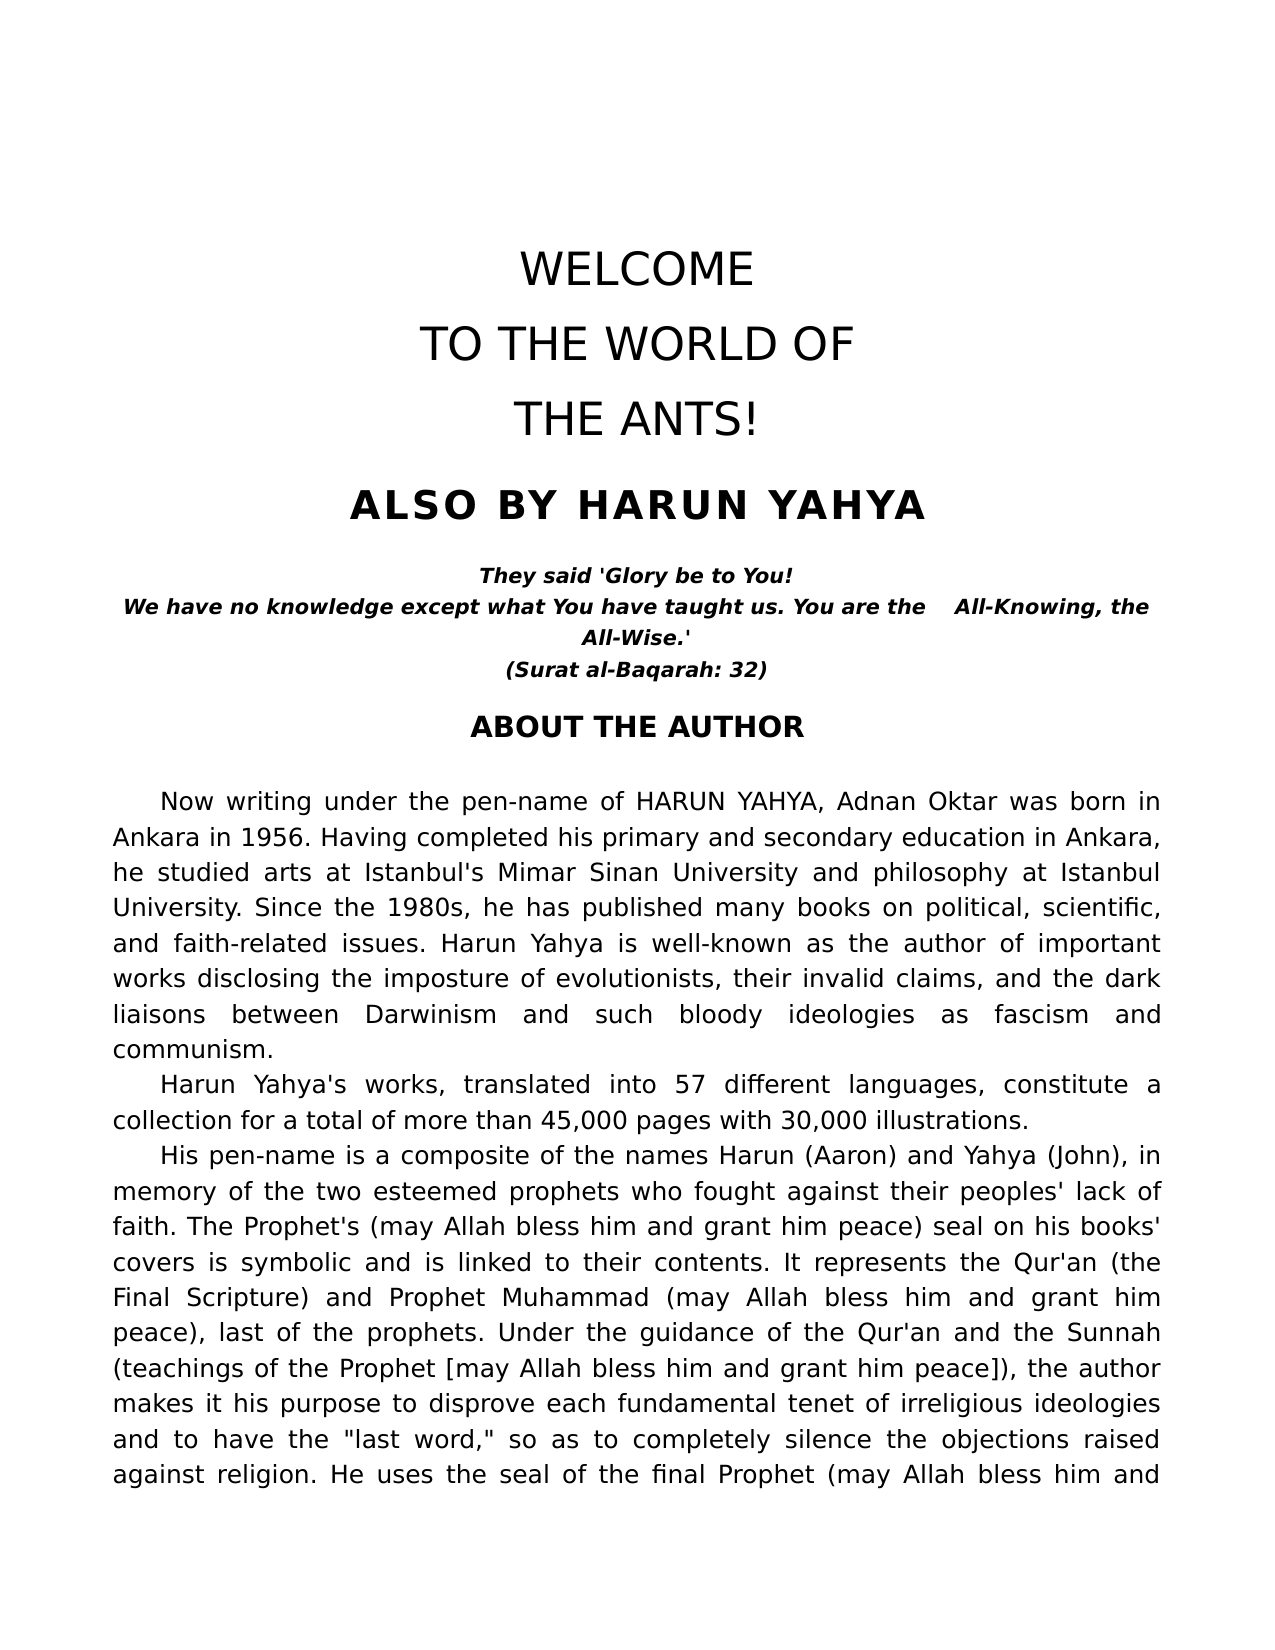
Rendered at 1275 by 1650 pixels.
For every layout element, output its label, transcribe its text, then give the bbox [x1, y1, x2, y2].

text About The Author [112, 716, 1162, 743]
text Harun Yahya's works, translated into 57 different languages, constitute a collection for a total of more than 45,000 pages with 30,000 illustrations. [112, 1066, 1162, 1136]
text ALSO BY HARUN YAHYA [112, 483, 1162, 529]
text They said 'Glory be to You! [112, 558, 1162, 589]
text We have no knowledge except what You have taught us. You are the All-Knowing, the All-Wise.' [112, 589, 1162, 652]
text Now writing under the pen-name of HARUN YAHYA, Adnan Oktar was born in Ankara in 1956. Having completed his primary and secondary education in Ankara, he studied arts at Istanbul's Mimar Sinan University and philosophy at Istanbul University. Since the 1980s, he has published many books on political, scientific, and faith-related issues. Harun Yahya is well-known as the author of important works disclosing the imposture of evolutionists, their invalid claims, and the dark liaisons between Darwinism and such bloody ideologies as fascism and communism. [112, 782, 1162, 1066]
text WELCOME [112, 225, 1162, 300]
text TO THE WORLD OF [112, 300, 1162, 375]
text His pen-name is a composite of the names Harun (Aaron) and Yahya (John), in memory of the two esteemed prophets who fought against their peoples' lack of faith. The Prophet's (may Allah bless him and grant him peace) seal on his books' covers is symbolic and is linked to their contents. It represents the Qur'an (the Final Scripture) and Prophet Muhammad (may Allah bless him and grant him peace), last of the prophets. Under the guidance of the Qur'an and the Sunnah (teachings of the Prophet [may Allah bless him and grant him peace]), the author makes it his purpose to disprove each fundamental tenet of irreligious ideologies and to have the "last word," so as to completely silence the objections raised against religion. He uses the seal of the final Prophet (may Allah bless him and [112, 1136, 1162, 1491]
text THE ANTS! [112, 375, 1162, 450]
text (Surat al-Baqarah: 32) [112, 652, 1162, 683]
